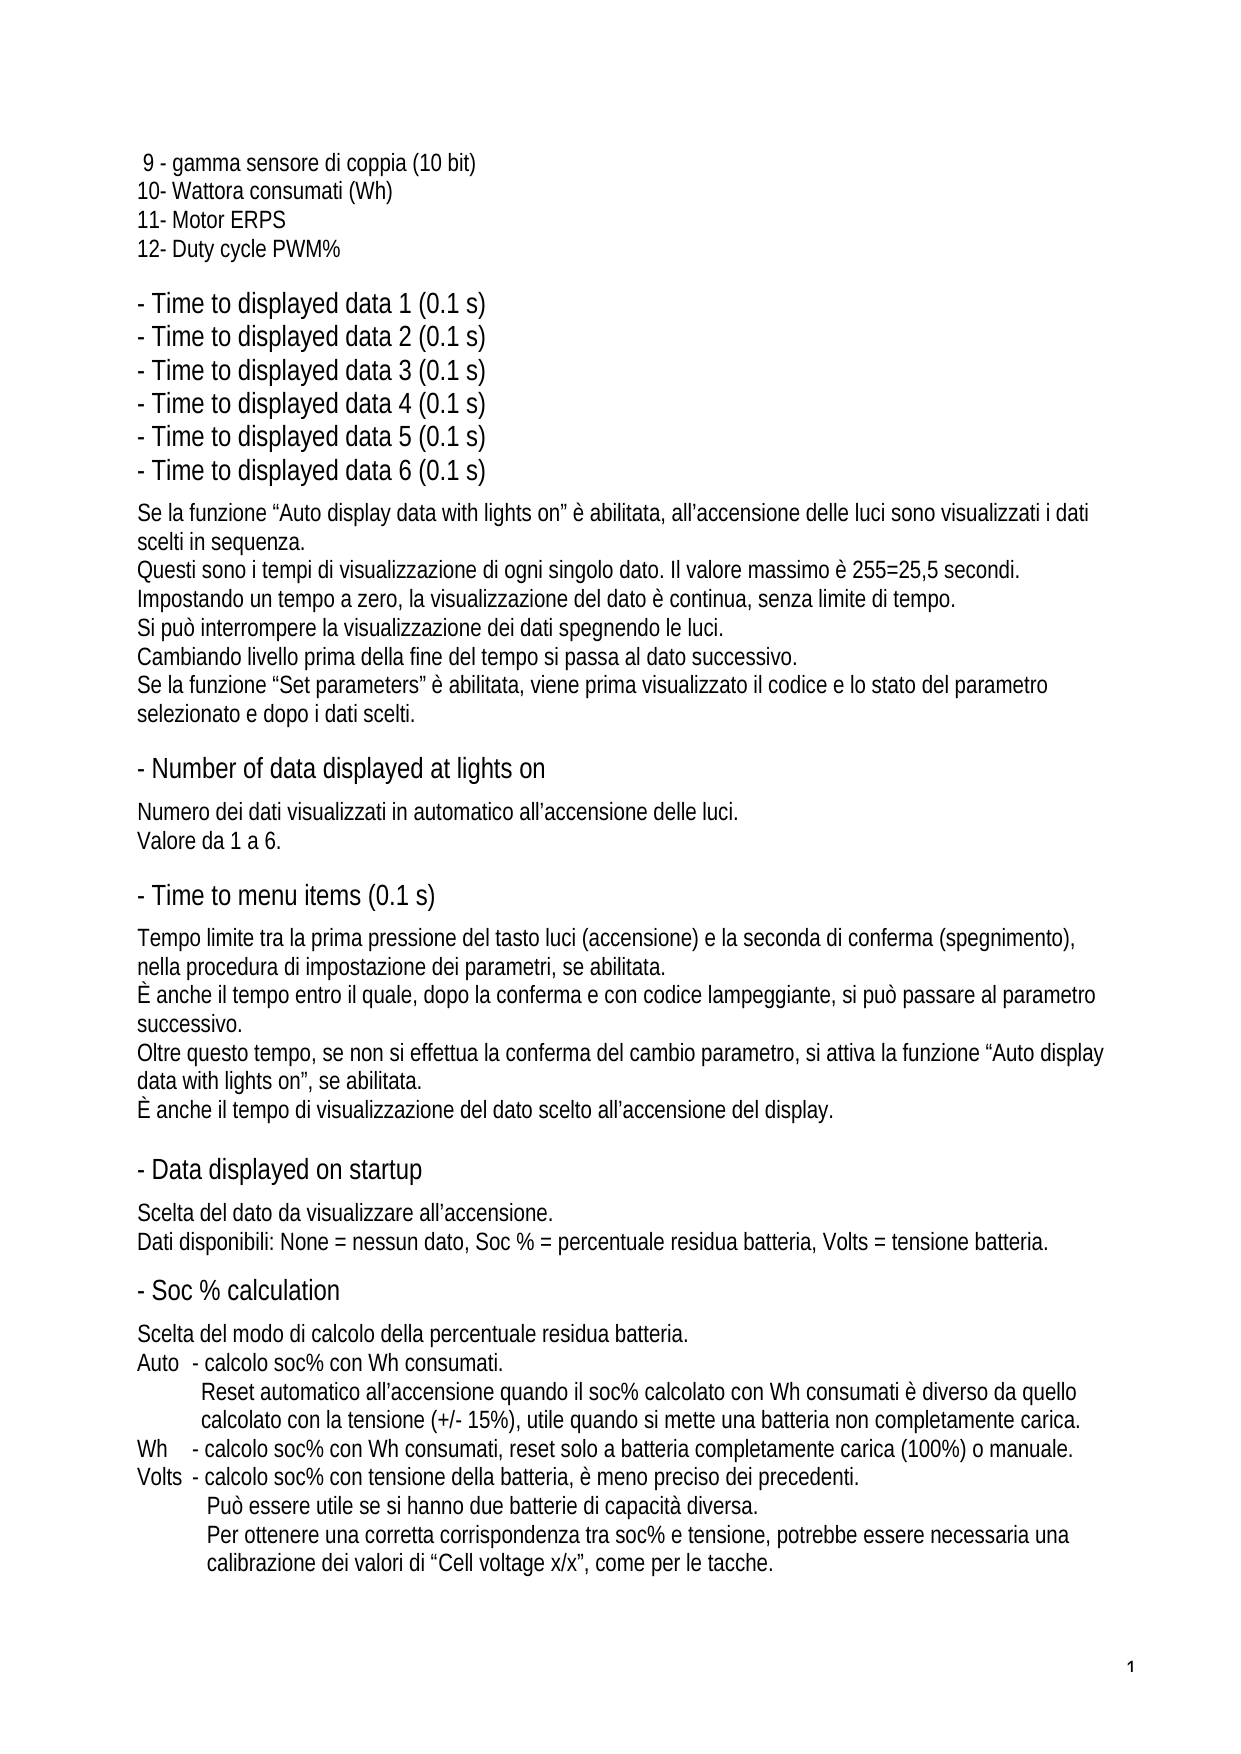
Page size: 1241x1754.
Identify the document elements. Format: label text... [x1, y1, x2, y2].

text Oltre questo tempo, se non si effettua la conferma del cambio parametro, si attiva la funzione “Auto display data with lights on”, se abilitata. [137, 1038, 1122, 1095]
text - Time to displayed data 3 (0.1 s) [137, 353, 1122, 386]
text - Time to menu items (0.1 s) [137, 878, 1122, 911]
text 10- Wattora consumati (Wh) [137, 176, 1122, 205]
text Scelta del modo di calcolo della percentuale residua batteria. [137, 1319, 1122, 1348]
text - Time to displayed data 4 (0.1 s) [137, 386, 1122, 419]
text Si può interrompere la visualizzazione dei dati spegnendo le luci. [137, 613, 1122, 641]
text Impostando un tempo a zero, la visualizzazione del dato è continua, senza limite di tempo. [137, 584, 1122, 613]
text - Soc % calculation [137, 1273, 1122, 1307]
text È anche il tempo entro il quale, dopo la conferma e con codice lampeggiante, si può passare al parametro successivo. [137, 980, 1122, 1038]
text Se la funzione “Set parameters” è abilitata, viene prima visualizzato il codice e lo stato del parametro selezionato e dopo i dati scelti. [137, 670, 1122, 727]
text Volts - calcolo soc% con tensione della batteria, è meno preciso dei precedenti. [137, 1462, 1122, 1491]
text 12- Duty cycle PWM% [137, 233, 1122, 262]
text Valore da 1 a 6. [137, 826, 1122, 854]
text Cambiando livello prima della fine del tempo si passa al dato successivo. [137, 641, 1122, 670]
text Reset automatico all’accensione quando il soc% calcolato con Wh consumati è diverso da quello calcolato con la tensione (+/- 15%), utile quando si mette una batteria non completamente carica. [201, 1376, 1122, 1434]
text 11- Motor ERPS [137, 205, 1122, 233]
text Questi sono i tempi di visualizzazione di ogni singolo dato. Il valore massimo è 255=25,5 secondi. [137, 556, 1122, 584]
text Se la funzione “Auto display data with lights on” è abilitata, all’accensione delle luci sono visualizzati i dati scelti in sequenza. [137, 498, 1122, 556]
text - Time to displayed data 2 (0.1 s) [137, 319, 1122, 353]
text - Time to displayed data 1 (0.1 s) [137, 286, 1122, 319]
text Per ottenere una corretta corrispondenza tra soc% e tensione, potrebbe essere necessaria una calibrazione dei valori di “Cell voltage x/x”, come per le tacche. [207, 1520, 1122, 1577]
text - Number of data displayed at lights on [137, 751, 1122, 784]
text Scelta del dato da visualizzare all’accensione. [137, 1198, 1122, 1227]
text Dati disponibili: None = nessun dato, Soc % = percentuale residua batteria, Volts = tensione batteria. [137, 1227, 1122, 1256]
text Auto - calcolo soc% con Wh consumati. [137, 1348, 1122, 1376]
text - Time to displayed data 5 (0.1 s) [137, 419, 1122, 453]
text - Data displayed on startup [137, 1152, 1122, 1186]
text Tempo limite tra la prima pressione del tasto luci (accensione) e la seconda di conferma (spegnimento), nella procedura di impostazione dei parametri, se abilitata. [137, 923, 1122, 980]
text Può essere utile se si hanno due batterie di capacità diversa. [207, 1491, 1122, 1520]
text Wh - calcolo soc% con Wh consumati, reset solo a batteria completamente carica (100%) o manuale. [137, 1434, 1122, 1462]
text È anche il tempo di visualizzazione del dato scelto all’accensione del display. [137, 1095, 1122, 1124]
text Numero dei dati visualizzati in automatico all’accensione delle luci. [137, 797, 1122, 826]
text 9 - gamma sensore di coppia (10 bit) [137, 148, 1122, 176]
text - Time to displayed data 6 (0.1 s) [137, 453, 1122, 486]
